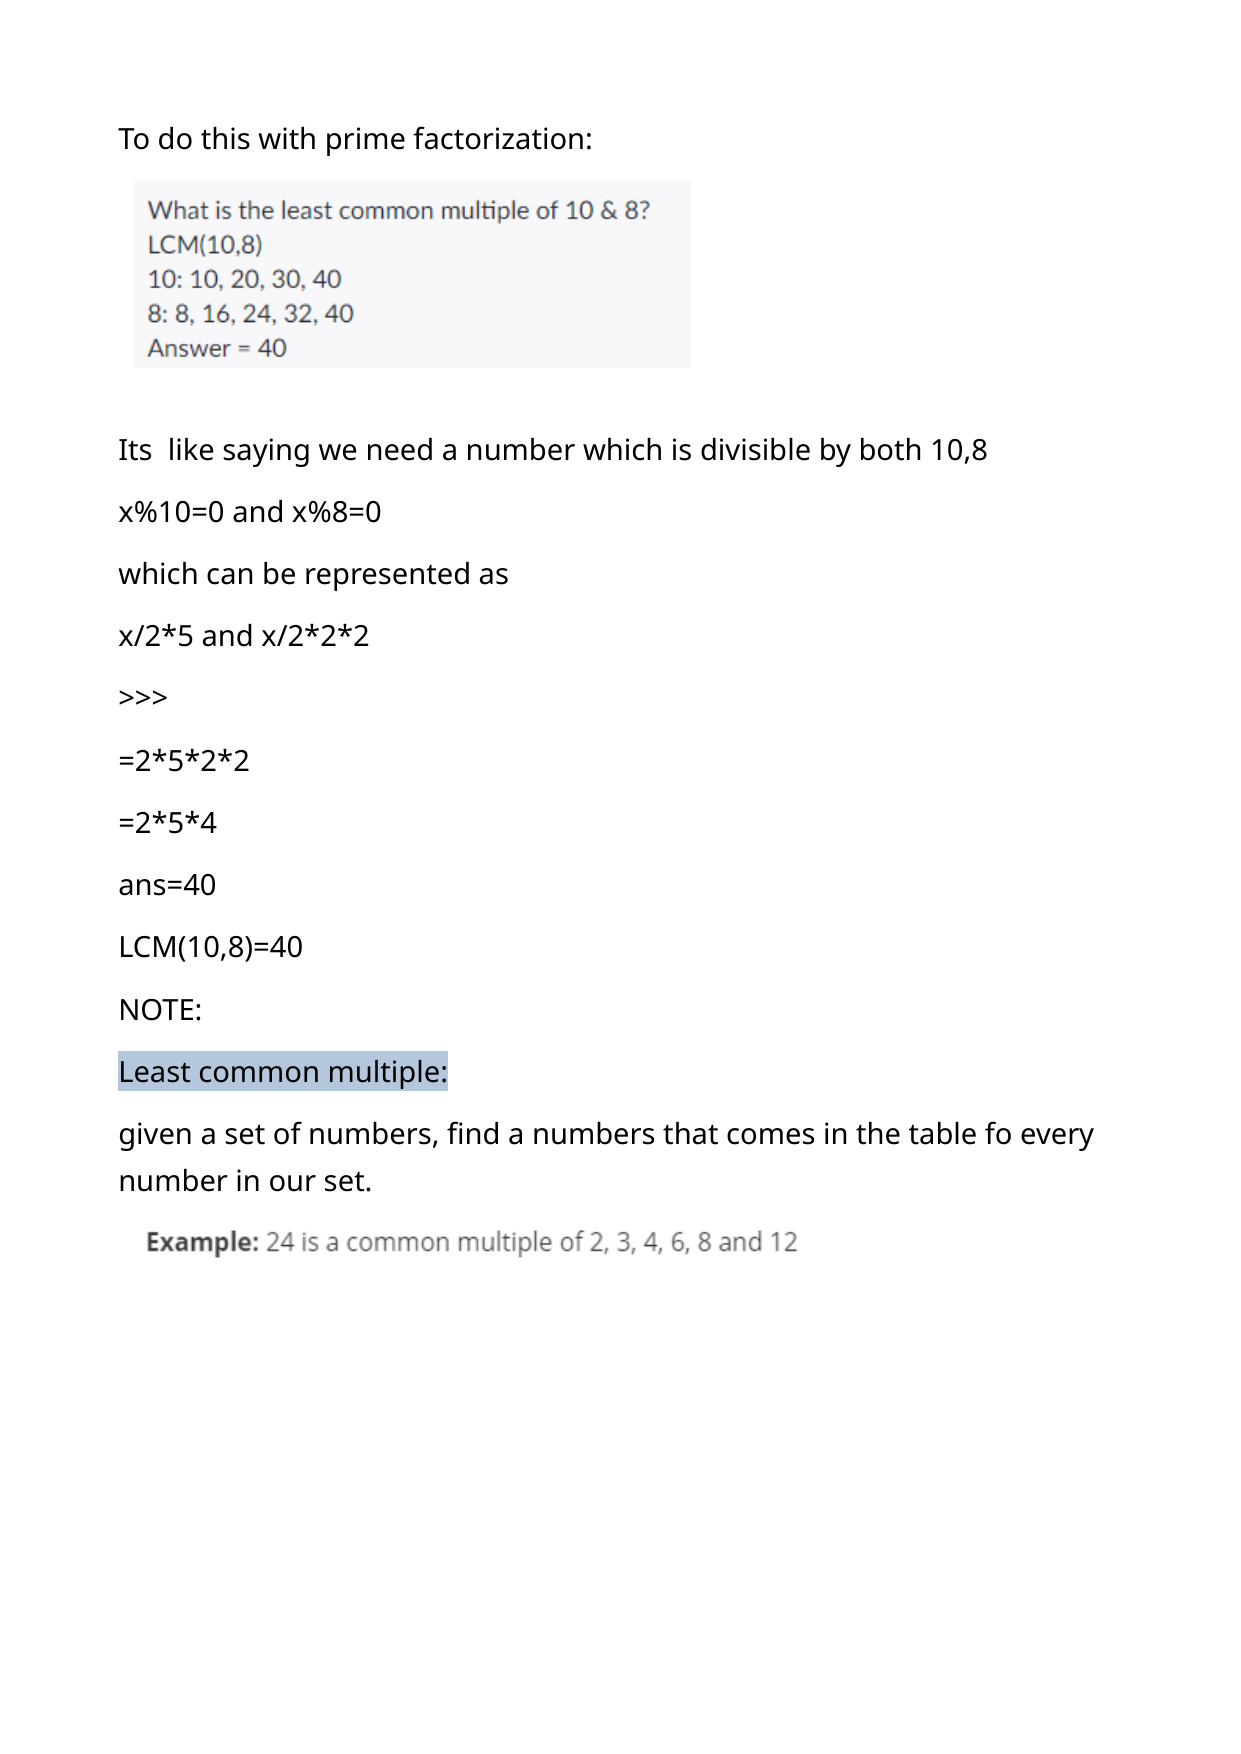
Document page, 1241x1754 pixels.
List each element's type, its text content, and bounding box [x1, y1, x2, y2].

text To do this with prime factorization: [118, 118, 1122, 158]
picture [131, 1215, 809, 1264]
text x%10=0 and x%8=0 [118, 491, 1122, 531]
text >>> [118, 678, 1122, 717]
text Its like saying we need a number which is divisible by both 10,8 [118, 429, 1122, 469]
text x/2*5 and x/2*2*2 [118, 616, 1122, 655]
text Least common multiple: [118, 1051, 1122, 1091]
text =2*5*2*2 [118, 740, 1122, 780]
text LCM(10,8)=40 [118, 927, 1122, 966]
text NOTE: [118, 989, 1122, 1028]
text =2*5*4 [118, 802, 1122, 842]
picture [133, 180, 692, 368]
text ans=40 [118, 864, 1122, 904]
text which can be represented as [118, 553, 1122, 593]
text given a set of numbers, find a numbers that comes in the table fo every number in our set. [118, 1113, 1122, 1200]
